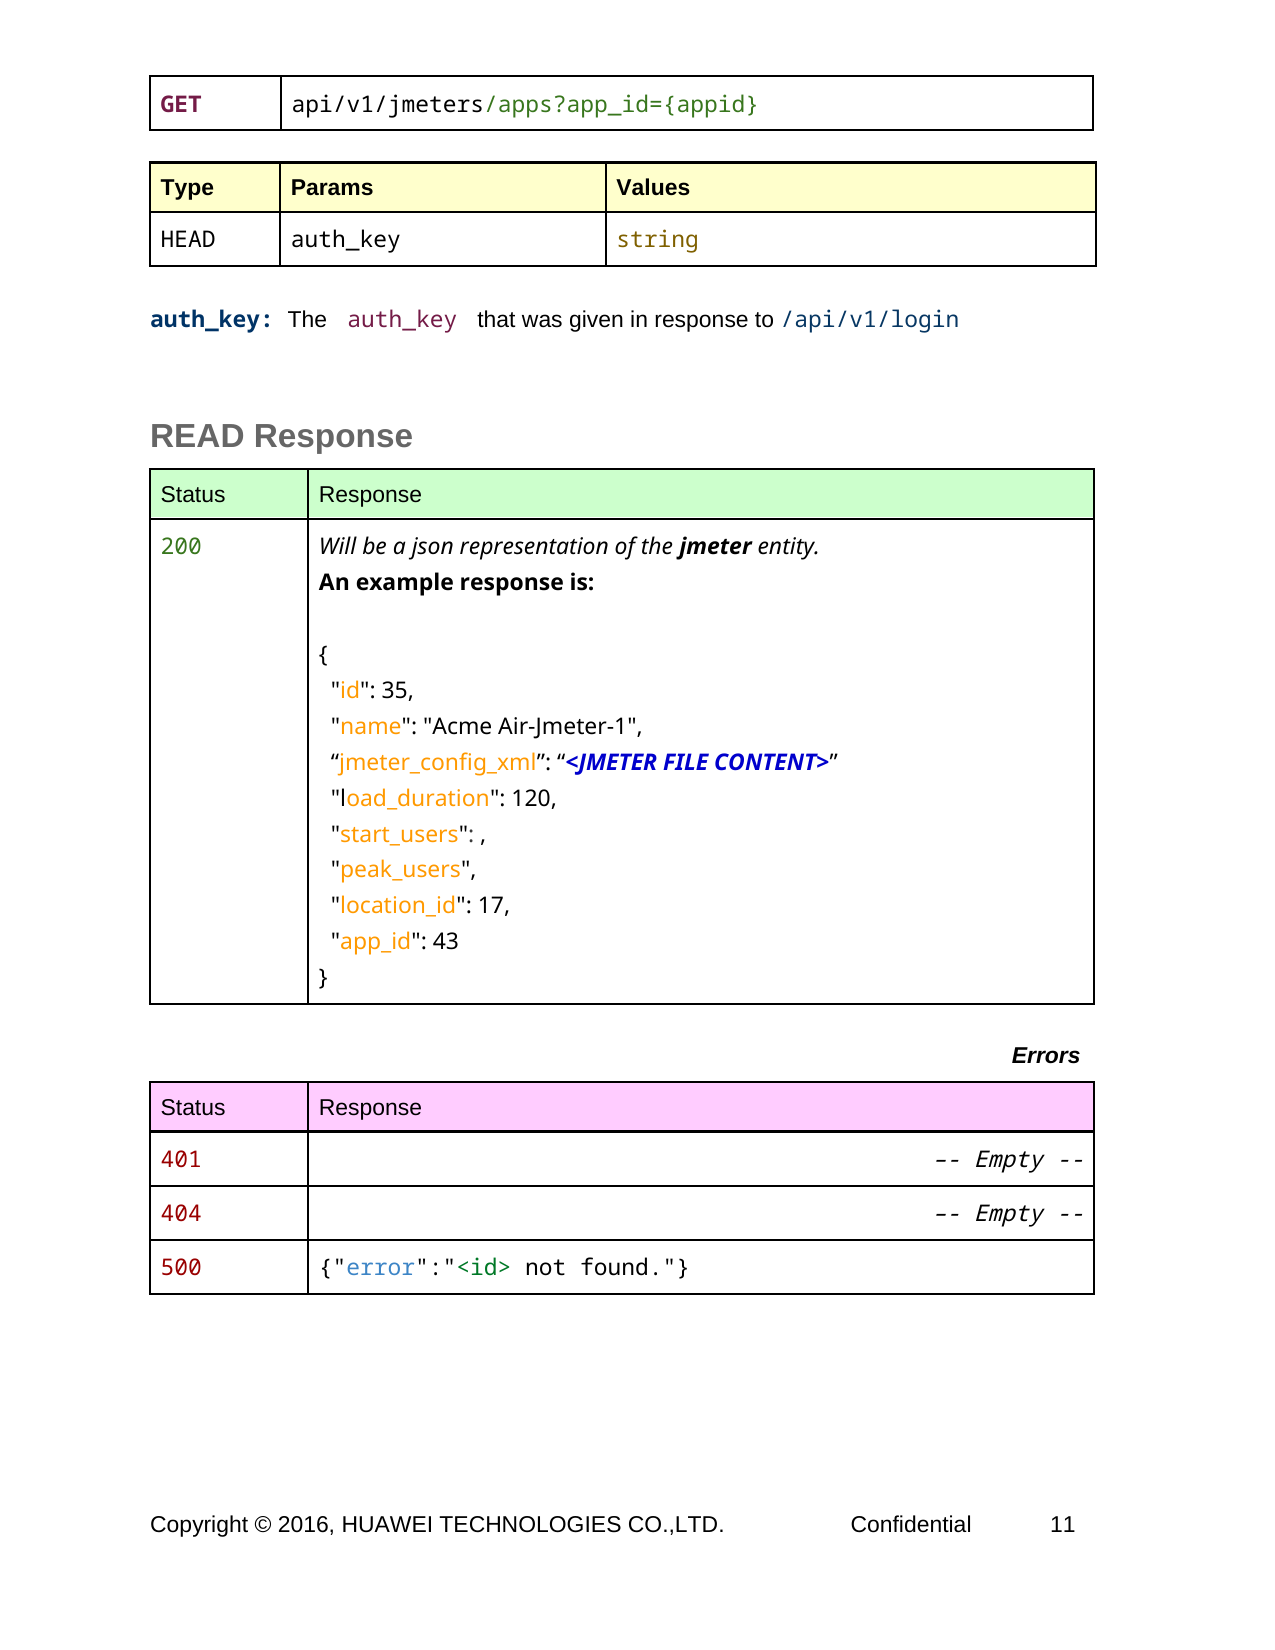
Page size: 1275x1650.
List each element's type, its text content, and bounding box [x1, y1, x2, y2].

table_cell api/v1/jmeters/apps?app_id={appid} [282, 77, 1092, 129]
table_cell auth_key [281, 213, 605, 265]
list Errors [150, 1042, 1125, 1069]
table_cell GET [151, 77, 280, 129]
table_header Status [151, 1083, 307, 1130]
table_cell 404 [151, 1187, 307, 1239]
table_cell 500 [151, 1241, 307, 1293]
table_cell –- Empty -- [309, 1187, 1093, 1239]
table_cell 401 [151, 1133, 307, 1184]
table_cell {"error":"<id> not found."} [309, 1241, 1093, 1293]
table_cell HEAD [151, 213, 279, 265]
table_header Status [151, 470, 307, 517]
subtitle READ Response [150, 416, 1125, 454]
table_cell Will be a json representation of the jmeter entity. An example response is: { "id": 35, "name": "Acme Air-Jmeter-1", “jmeter_config_xml”: “<JMETER FILE CONTENT>” "load_duration": 120, "start_users": , "peak_users", "location_id": 17, "app_id": 43 } [309, 520, 1093, 1003]
table_cell –- Empty -- [309, 1133, 1093, 1184]
list auth_key: The auth_key that was given in response to /api/v1/login [150, 303, 1125, 334]
table_header Params [281, 164, 605, 211]
table_cell string [607, 213, 1095, 265]
table_header Type [151, 164, 279, 211]
table_header Response [309, 470, 1093, 517]
table_header Values [607, 164, 1095, 211]
table_header Response [309, 1083, 1093, 1130]
table_cell 200 [151, 520, 307, 1003]
